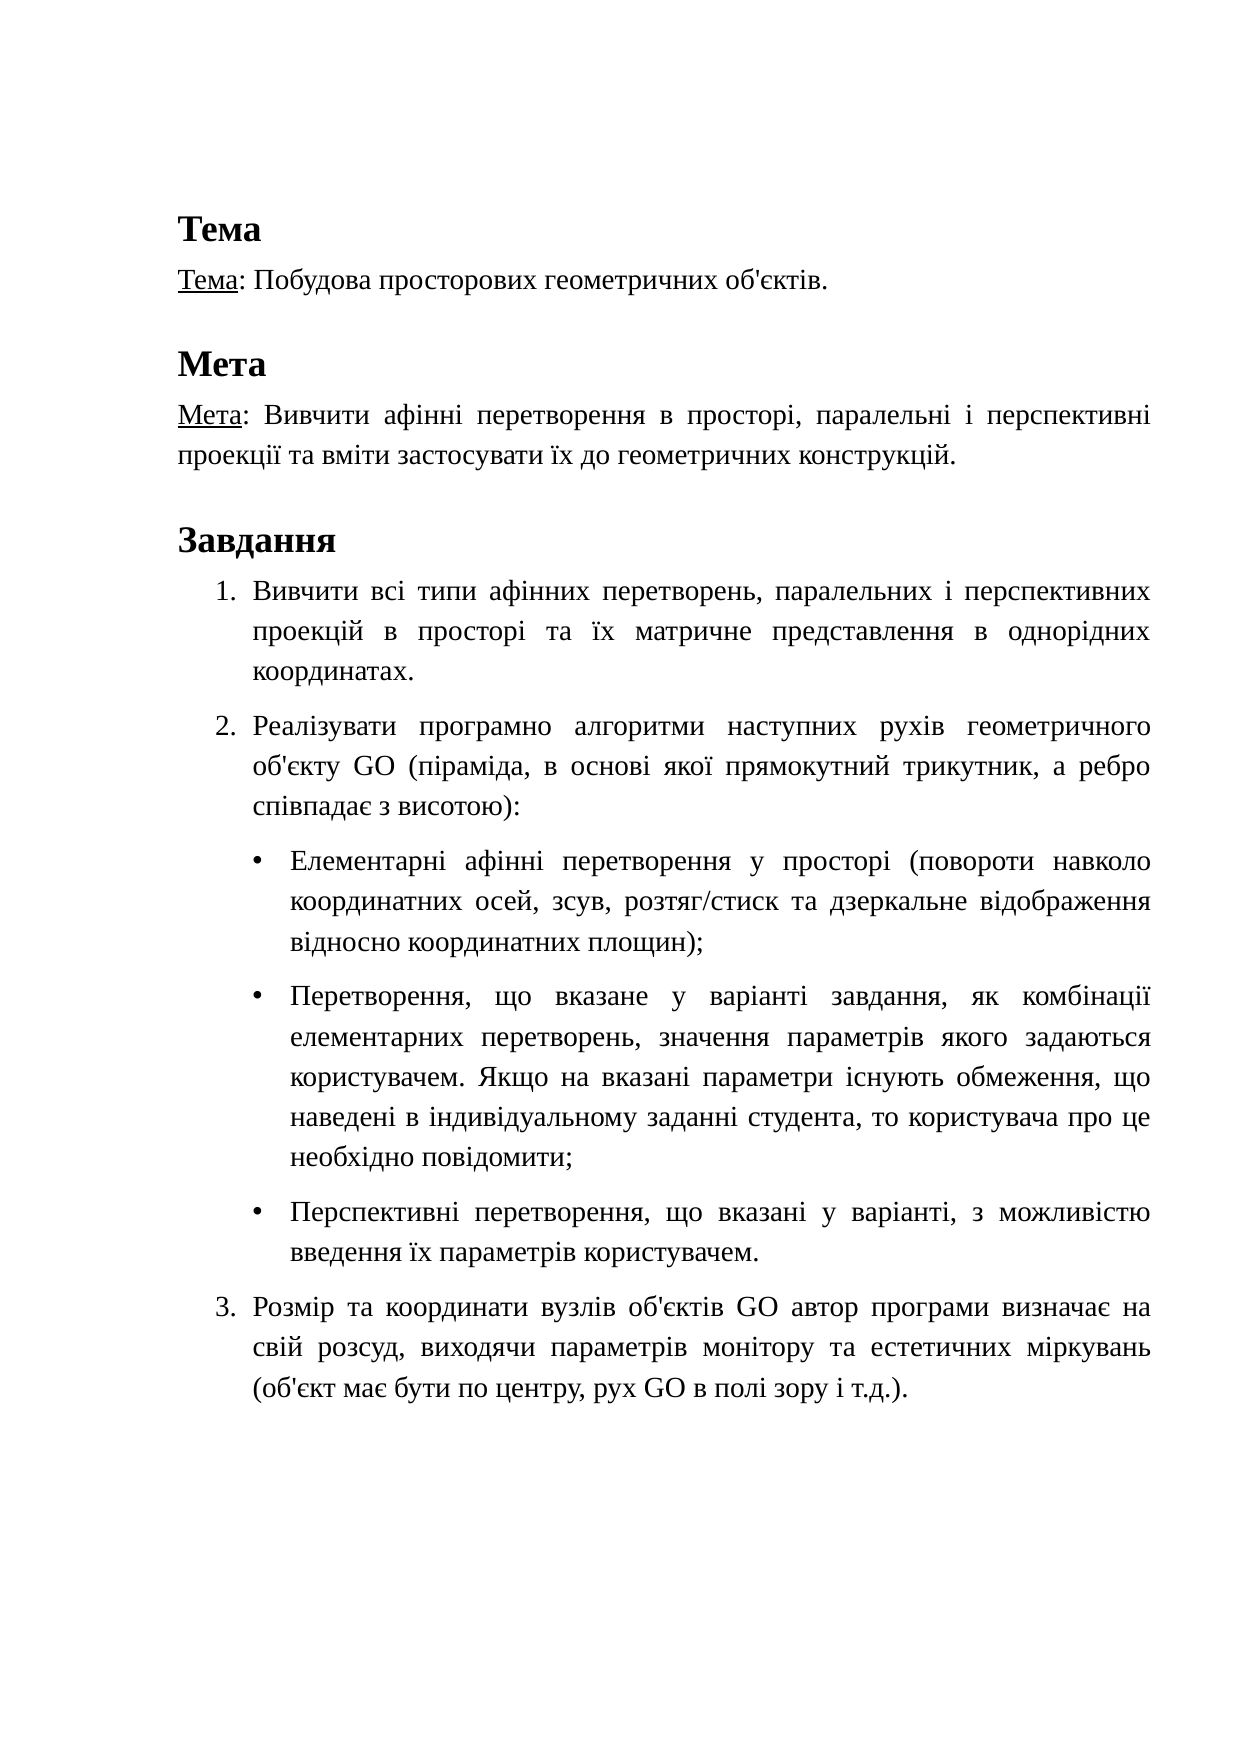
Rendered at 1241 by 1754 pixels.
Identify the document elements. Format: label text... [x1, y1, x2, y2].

text Тема: Побудова просторових геометричних об'єктів. [177, 262, 1152, 295]
list Вивчити всі типи афінних перетворень, паралельних і перспективних проекцій в просторі та їх матричне представлення в однорідних координатах. [215, 573, 1152, 687]
list Реалізувати програмно алгоритми наступних рухів геометричного об'єкту GO (піраміда, в основі якої прямокутний трикутник, а ребро співпадає з висотою): [215, 708, 1152, 822]
subtitle Завдання [177, 517, 1152, 560]
subtitle Мета [177, 342, 1152, 385]
list Перетворення, що вказане у варіанті завдання, як комбінації елементарних перетворень, значення параметрів якого задаються користувачем. Якщо на вказані параметри існують обмеження, що наведені в індивідуальному заданні студента, то користувача про це необхідно повідомити; [252, 978, 1152, 1173]
text Мета: Вивчити афінні перетворення в просторі, паралельні і перспективні проекції та вміти застосувати їх до геометричних конструкцій. [177, 397, 1152, 471]
subtitle Тема [177, 206, 1152, 249]
list Елементарні афінні перетворення у просторі (повороти навколо координатних осей, зсув, розтяг/стиск та дзеркальне відображення відносно координатних площин); [252, 843, 1152, 957]
list Перспективні перетворення, що вказані у варіанті, з можливістю введення їх параметрів користувачем. [252, 1194, 1152, 1268]
list Розмір та координати вузлів об'єктів GO автор програми визначає на свій розсуд, виходячи параметрів монітору та естетичних міркувань (об'єкт має бути по центру, рух GO в полі зору і т.д.). [215, 1289, 1152, 1403]
